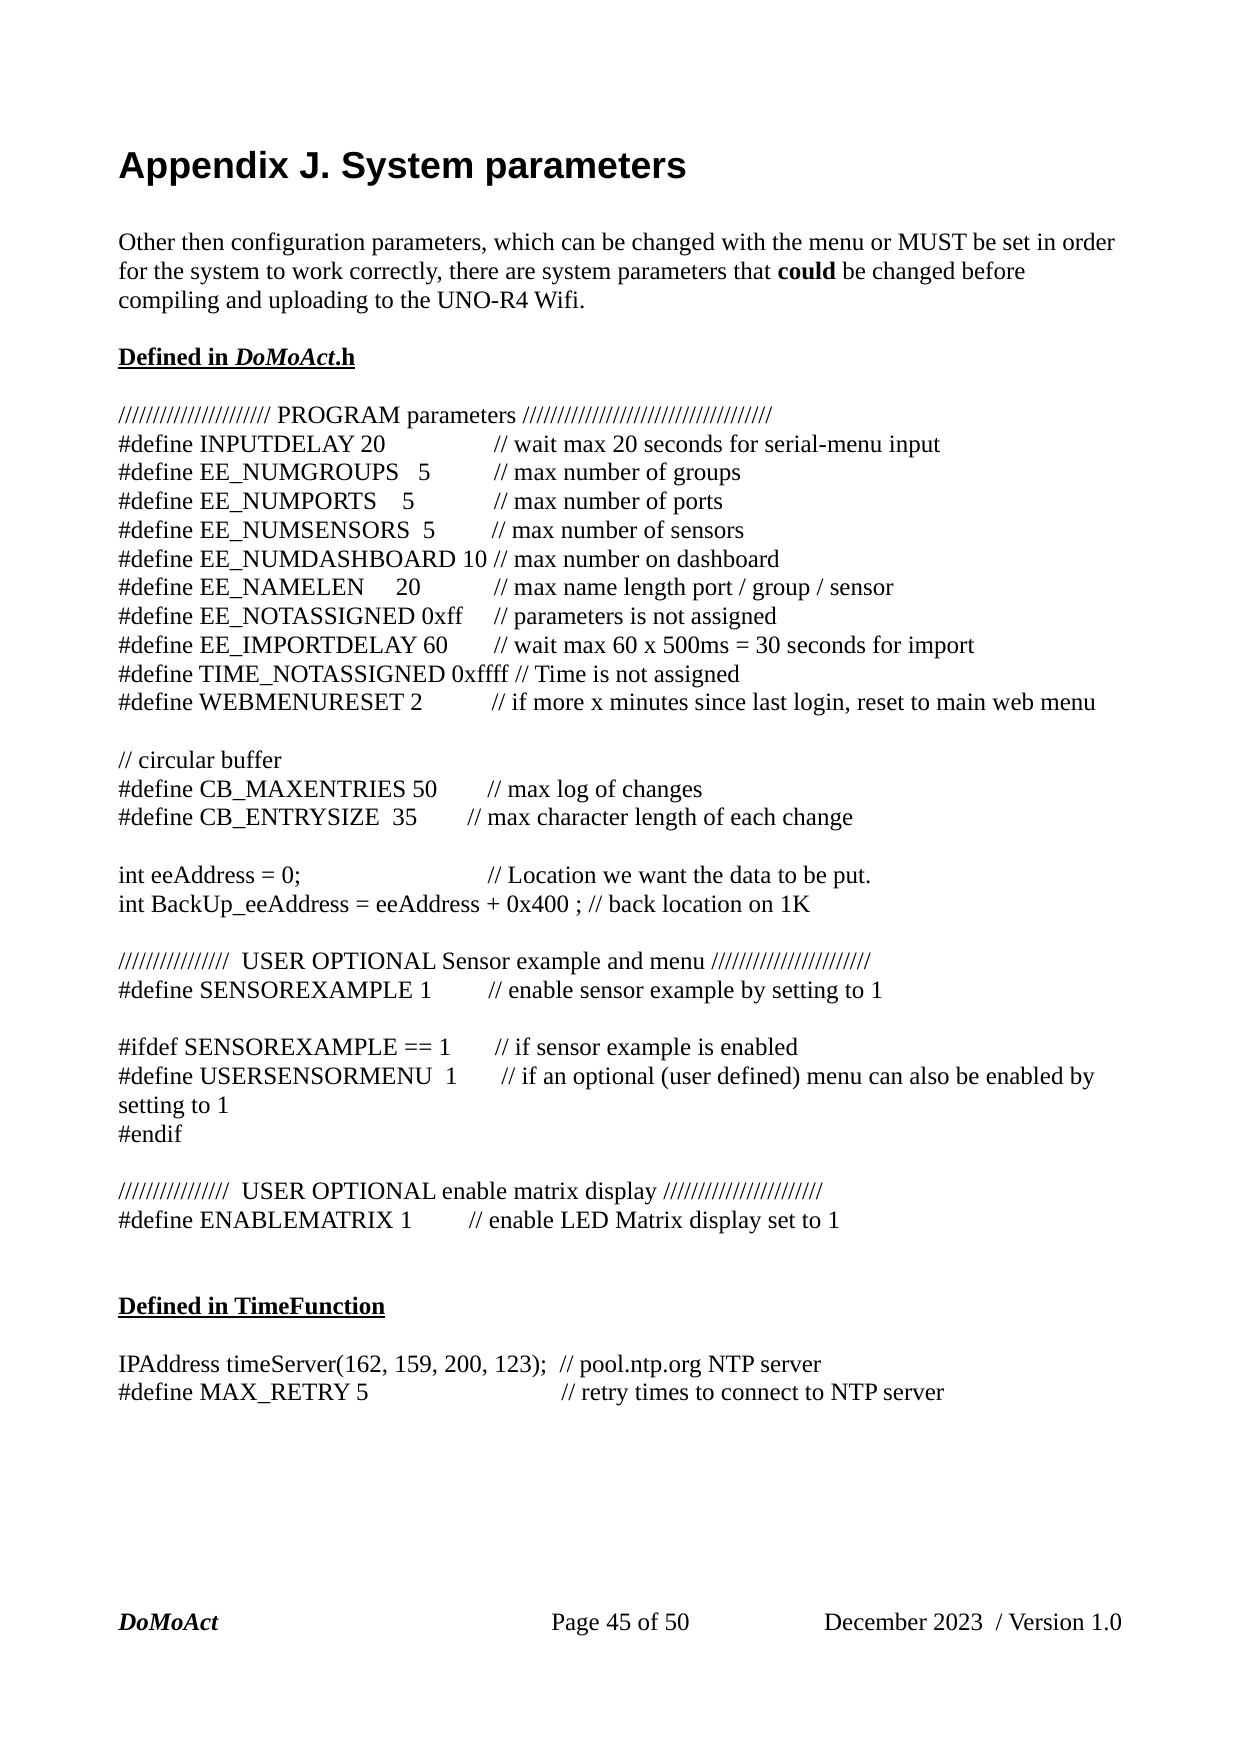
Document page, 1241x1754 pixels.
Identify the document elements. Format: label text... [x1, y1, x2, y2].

text Defined in TimeFunction [118, 1291, 1122, 1320]
text #define EE_NOTASSIGNED 0xff // parameters is not assigned [118, 601, 1122, 630]
text //////////////// USER OPTIONAL enable matrix display /////////////////////// [118, 1176, 1122, 1205]
text #define EE_NUMPORTS 5 // max number of ports [118, 486, 1122, 515]
text #define EE_NUMGROUPS 5 // max number of groups [118, 457, 1122, 486]
text #endif [118, 1119, 1122, 1147]
text #define EE_NUMDASHBOARD 10 // max number on dashboard [118, 544, 1122, 572]
text #define MAX_RETRY 5 // retry times to connect to NTP server [118, 1377, 1122, 1406]
text #define USERSENSORMENU 1 // if an optional (user defined) menu can also be enabled by setting to 1 [118, 1061, 1122, 1119]
text #define ENABLEMATRIX 1 // enable LED Matrix display set to 1 [118, 1205, 1122, 1234]
text ////////////////////// PROGRAM parameters //////////////////////////////////// [118, 400, 1122, 429]
text #define WEBMENURESET 2 // if more x minutes since last login, reset to main web menu [118, 687, 1122, 716]
text IPAddress timeServer(162, 159, 200, 123); // pool.ntp.org NTP server [118, 1349, 1122, 1377]
subtitle Appendix J. System parameters [118, 143, 1122, 186]
text // circular buffer [118, 745, 1122, 774]
text int eeAddress = 0; // Location we want the data to be put. [118, 860, 1122, 889]
text #define SENSOREXAMPLE 1 // enable sensor example by setting to 1 [118, 975, 1122, 1004]
text #define EE_NAMELEN 20 // max name length port / group / sensor [118, 572, 1122, 601]
text #define EE_NUMSENSORS 5 // max number of sensors [118, 515, 1122, 544]
text int BackUp_eeAddress = eeAddress + 0x400 ; // back location on 1K [118, 889, 1122, 917]
text #define INPUTDELAY 20 // wait max 20 seconds for serial-menu input [118, 429, 1122, 457]
text #define TIME_NOTASSIGNED 0xffff // Time is not assigned [118, 659, 1122, 687]
text #define CB_MAXENTRIES 50 // max log of changes [118, 774, 1122, 802]
text Defined in DoMoAct.h [118, 342, 1122, 371]
text #define CB_ENTRYSIZE 35 // max character length of each change [118, 802, 1122, 831]
text #ifdef SENSOREXAMPLE == 1 // if sensor example is enabled [118, 1032, 1122, 1061]
text #define EE_IMPORTDELAY 60 // wait max 60 x 500ms = 30 seconds for import [118, 630, 1122, 659]
text //////////////// USER OPTIONAL Sensor example and menu /////////////////////// [118, 946, 1122, 975]
text Other then configuration parameters, which can be changed with the menu or MUST be set in order for the system to work correctly, there are system parameters that could be changed before compiling and uploading to the UNO-R4 Wifi. [118, 227, 1122, 314]
